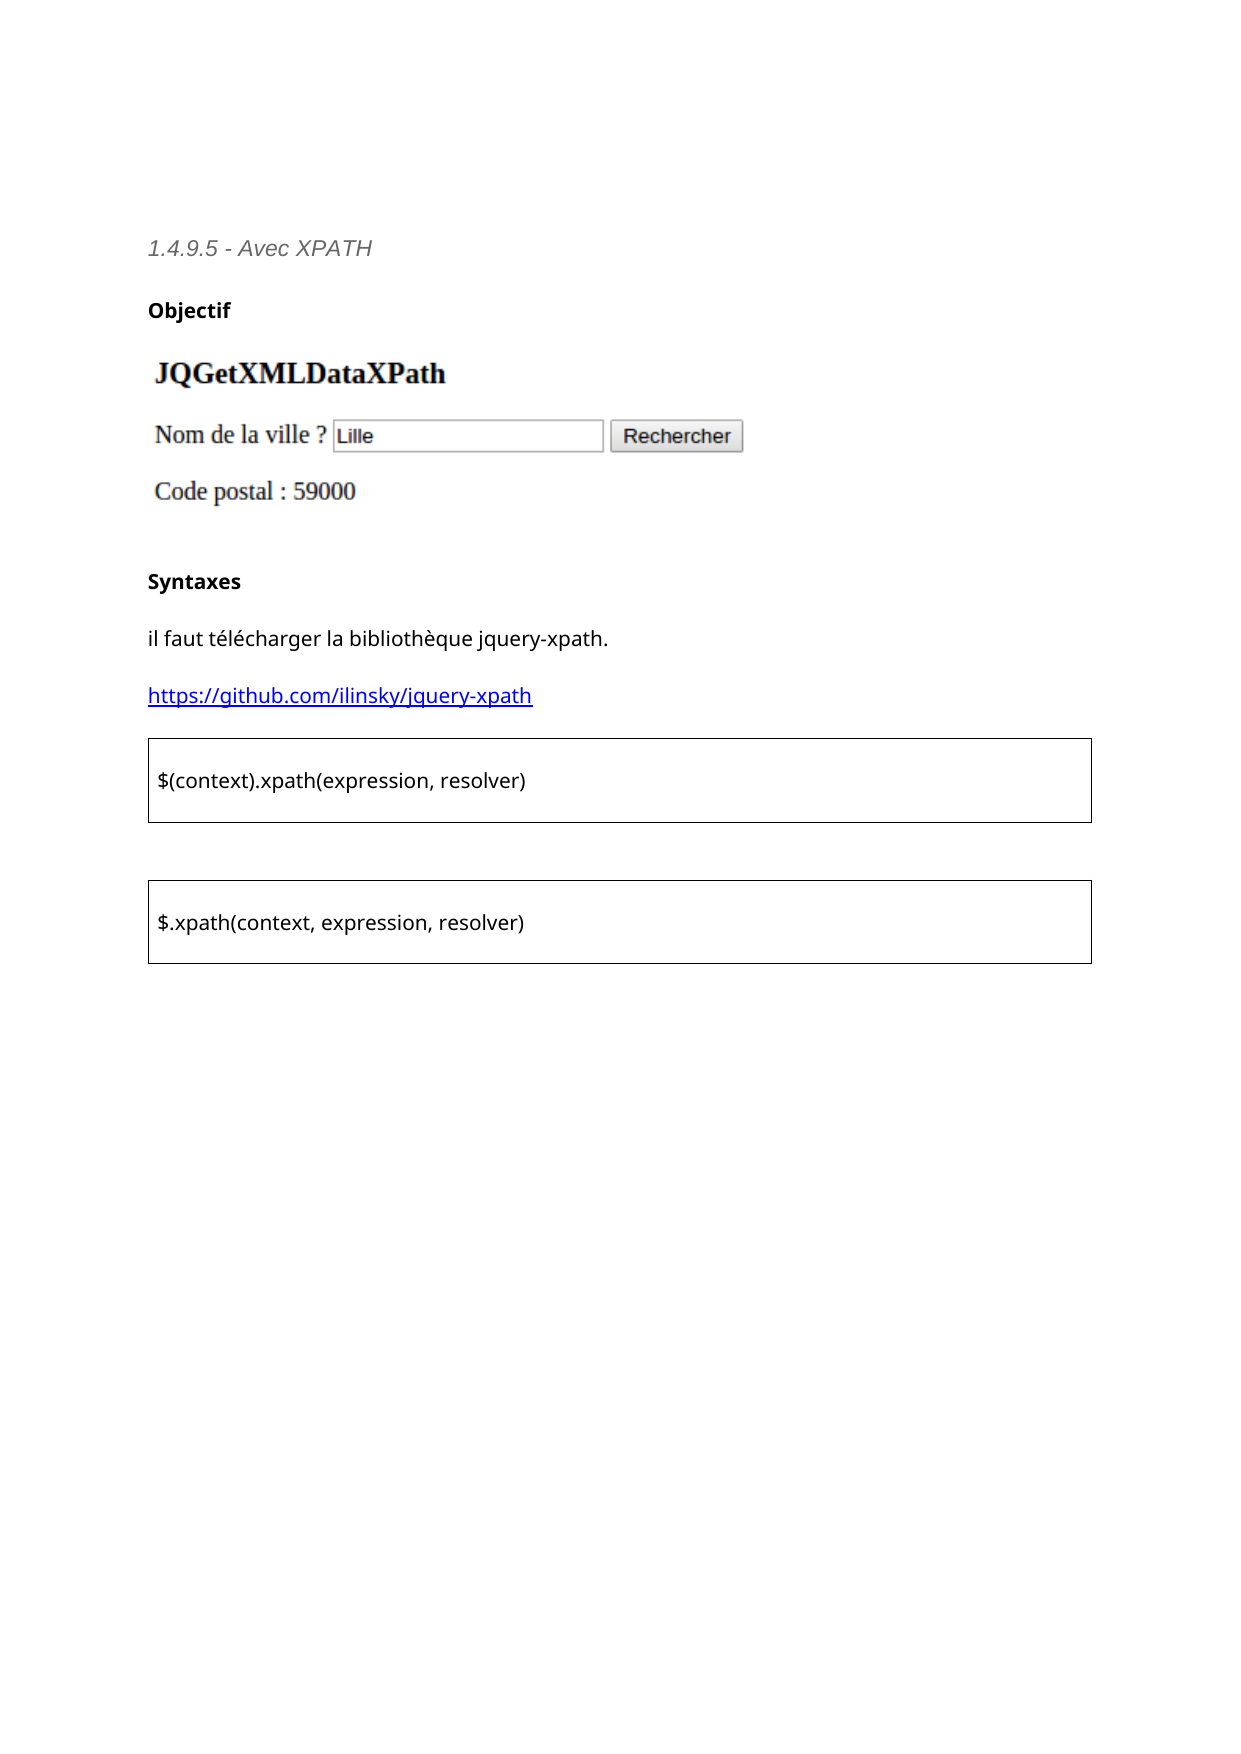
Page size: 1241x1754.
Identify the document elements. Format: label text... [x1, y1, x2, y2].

text $(context).xpath(expression, resolver) [149, 739, 1091, 822]
text Syntaxes [148, 567, 1092, 596]
text Objectif [148, 296, 1092, 324]
picture [147, 352, 753, 511]
text https://github.com/ilinsky/jquery-xpath [148, 681, 1092, 709]
text il faut télécharger la bibliothèque jquery-xpath. [148, 624, 1092, 653]
text $.xpath(context, expression, resolver) [149, 881, 1091, 963]
subtitle - Avec XPATH [148, 235, 1092, 261]
